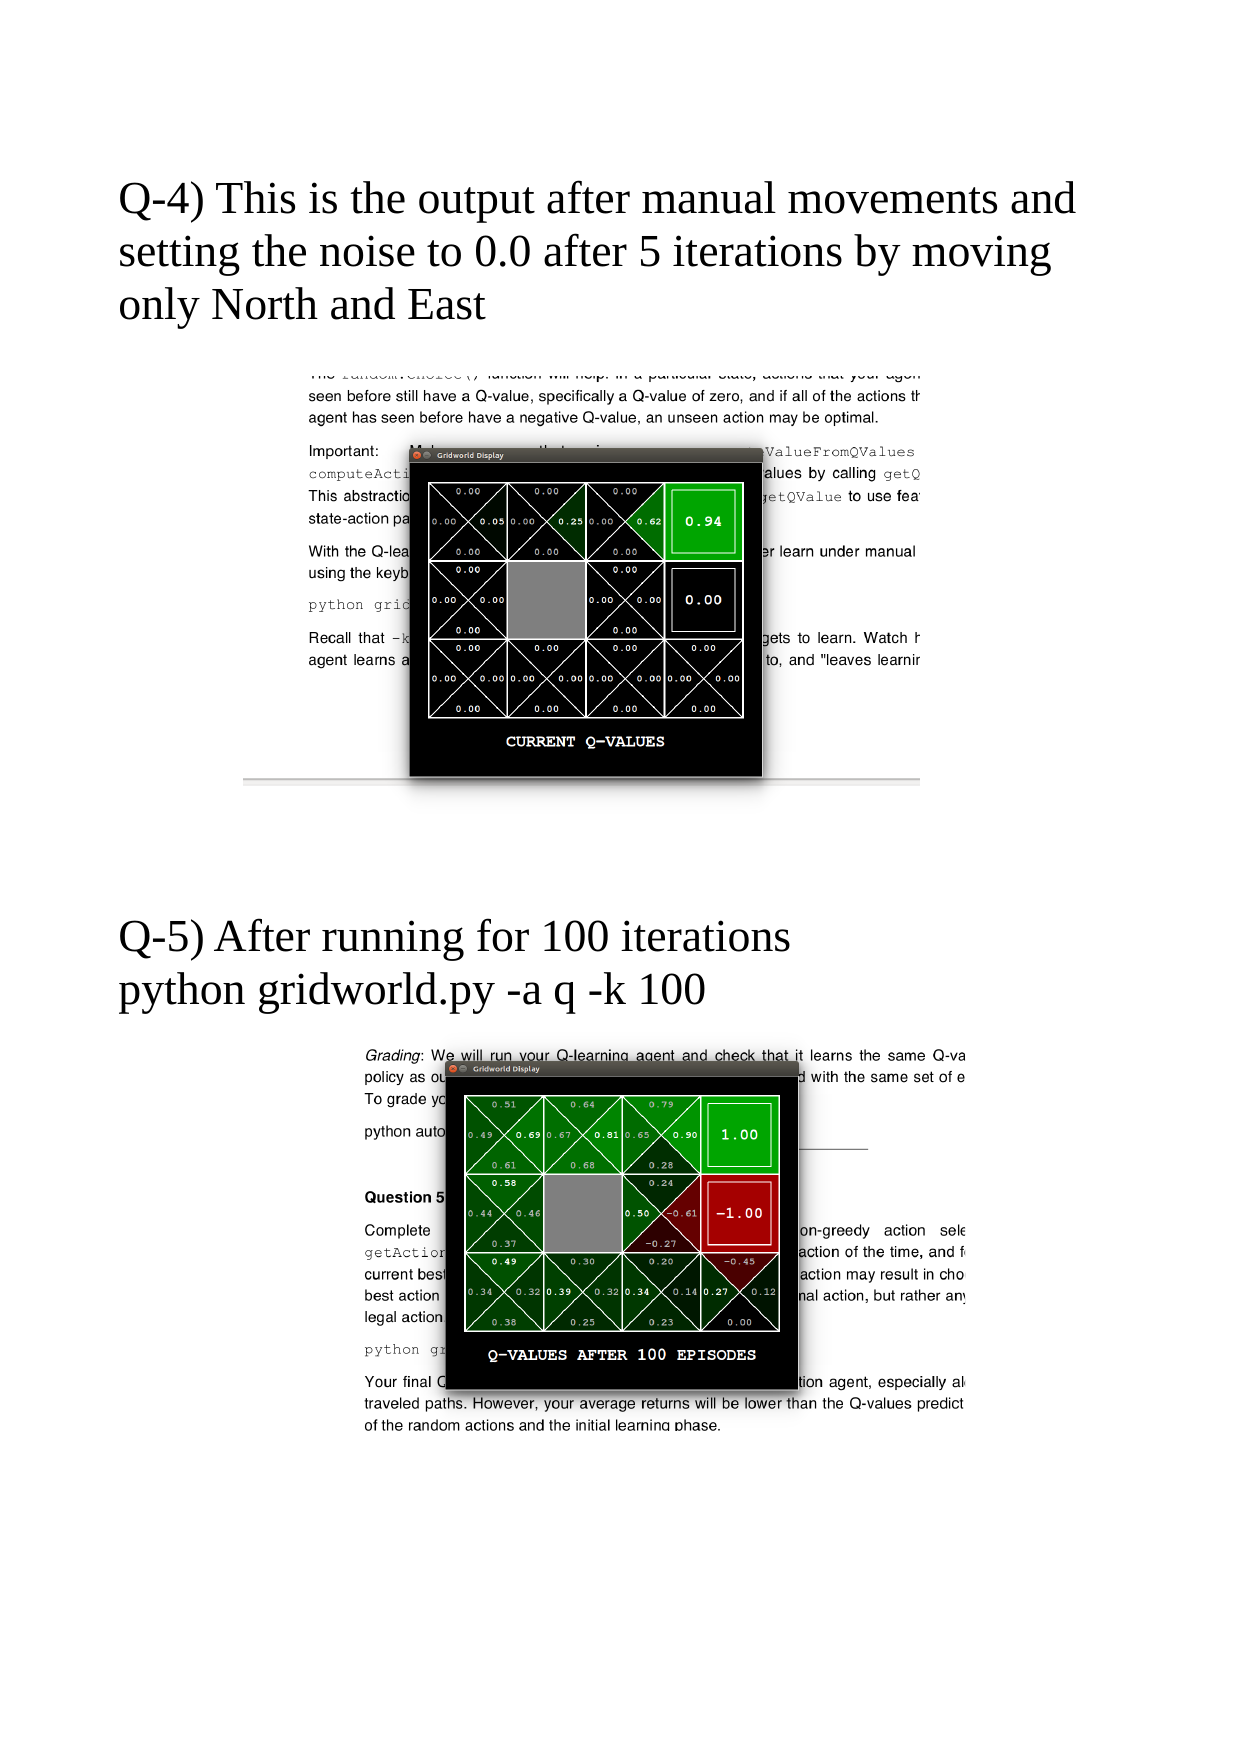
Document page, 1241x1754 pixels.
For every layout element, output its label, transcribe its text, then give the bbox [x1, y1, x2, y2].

picture [243, 376, 920, 825]
text python gridworld.py -a q -k 100 [118, 961, 1122, 1014]
text Q-5) After running for 100 iterations [118, 909, 1122, 961]
text Q-4) This is the output after manual movements and setting the noise to 0.0 after 5 iterations by moving only North and East [118, 171, 1122, 329]
picture [275, 1014, 966, 1431]
